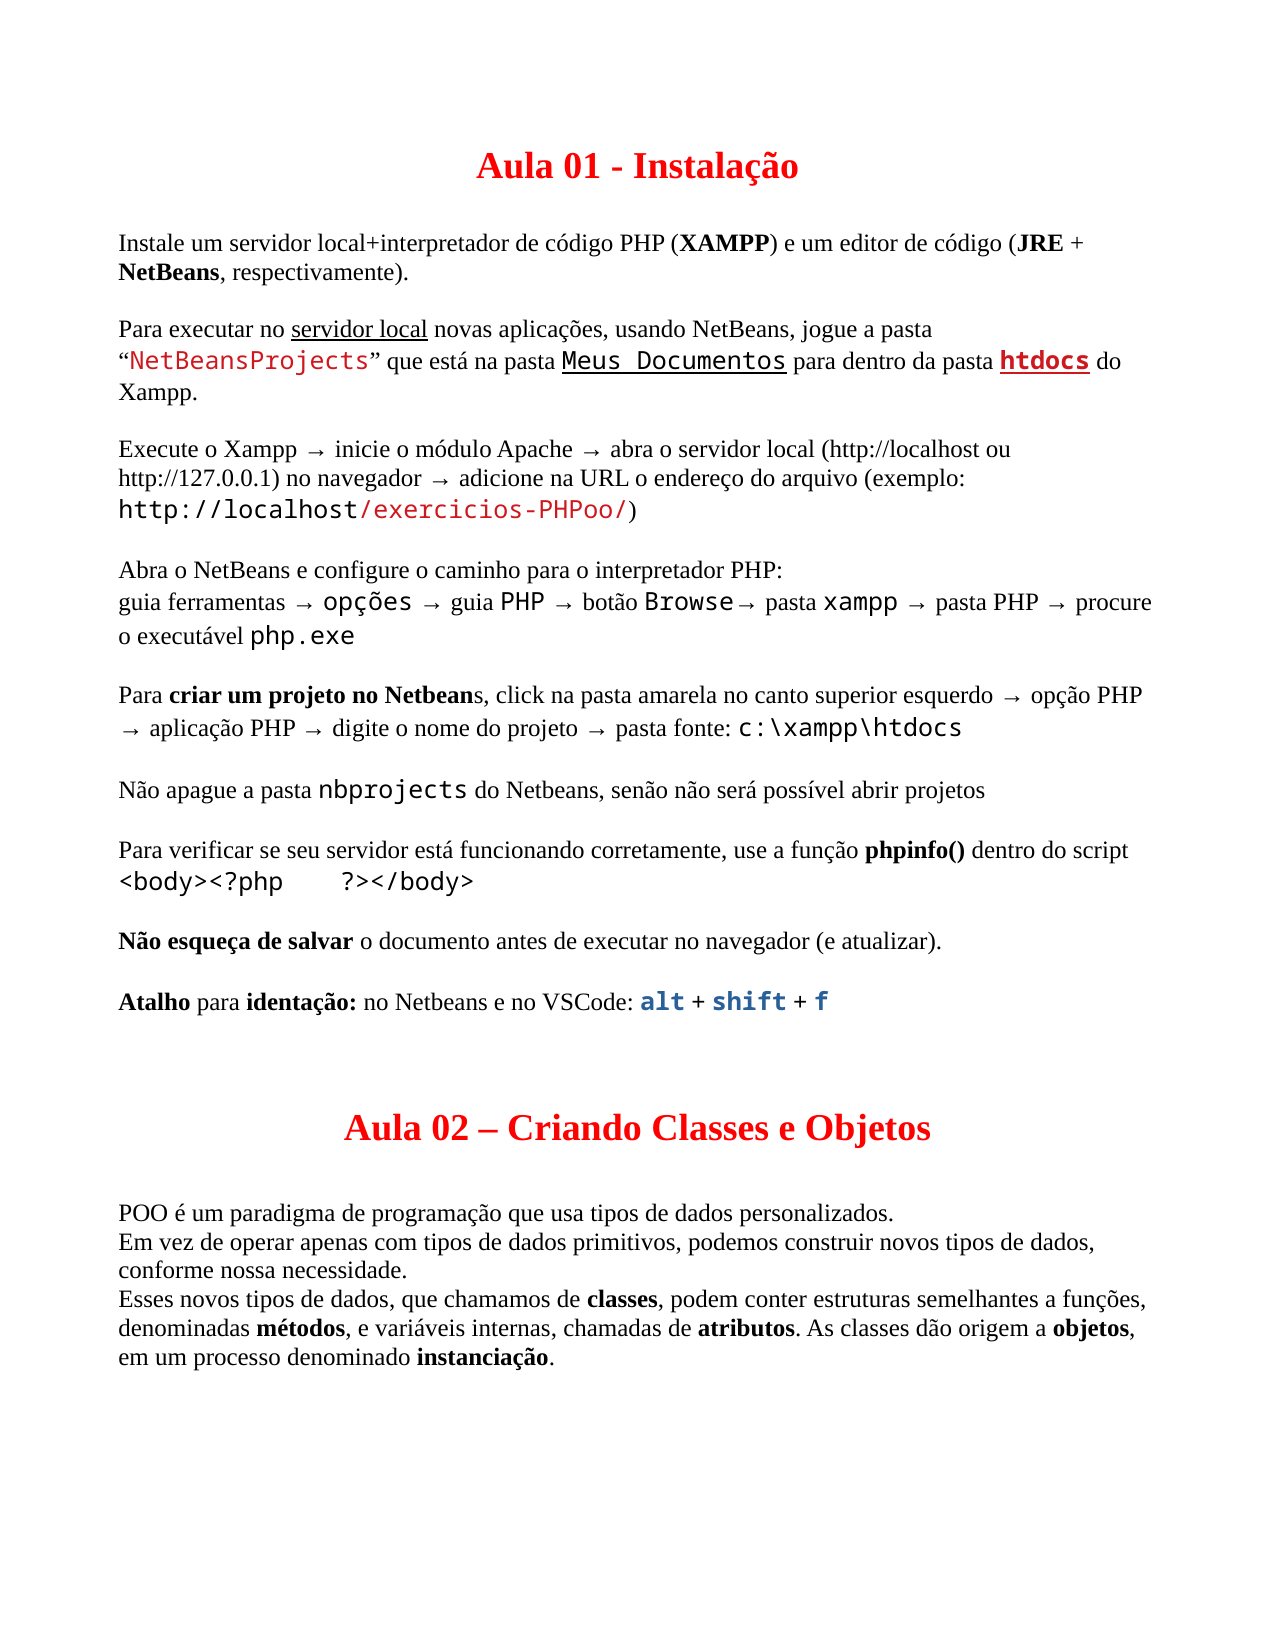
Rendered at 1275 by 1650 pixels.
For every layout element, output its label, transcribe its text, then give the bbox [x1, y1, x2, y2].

subtitle Aula 01 - Instalação [118, 143, 1157, 187]
text POO é um paradigma de programação que usa tipos de dados personalizados. [118, 1198, 1157, 1227]
text Esses novos tipos de dados, que chamamos de classes, podem conter estruturas semelhantes a funções, denominadas métodos, e variáveis internas, chamadas de atributos. As classes dão origem a objetos, em um processo denominado instanciação. [118, 1284, 1157, 1371]
text Não esqueça de salvar o documento antes de executar no navegador (e atualizar). [118, 926, 1157, 955]
text Em vez de operar apenas com tipos de dados primitivos, podemos construir novos tipos de dados, conforme nossa necessidade. [118, 1227, 1157, 1284]
text Execute o Xampp → inicie o módulo Apache → abra o servidor local (http://localhost ou http://127.0.0.1) no navegador → adicione na URL o endereço do arquivo (exemplo: http://localhost/exercicios-PHPoo/) [118, 434, 1157, 526]
text Atalho para identação: no Netbeans e no VSCode: alt + shift + f [118, 984, 1157, 1018]
text Para verificar se seu servidor está funcionando corretamente, use a função phpinfo() dentro do script <body><?php ?></body> [118, 835, 1157, 898]
text Não apague a pasta nbprojects do Netbeans, senão não será possível abrir projetos [118, 772, 1157, 806]
subtitle Aula 02 – Criando Classes e Objetos [118, 1105, 1157, 1149]
text Abra o NetBeans e configure o caminho para o interpretador PHP: [118, 555, 1157, 584]
text Para executar no servidor local novas aplicações, usando NetBeans, jogue a pasta “NetBeansProjects” que está na pasta Meus Documentos para dentro da pasta htdocs do Xampp. [118, 314, 1157, 406]
text guia ferramentas → opções → guia PHP → botão Browse→ pasta xampp → pasta PHP → procure o executável php.exe [118, 584, 1157, 652]
text Para criar um projeto no Netbeans, click na pasta amarela no canto superior esquerdo → opção PHP → aplicação PHP → digite o nome do projeto → pasta fonte: c:\xampp\htdocs [118, 681, 1157, 743]
text Instale um servidor local+interpretador de código PHP (XAMPP) e um editor de código (JRE + NetBeans, respectivamente). [118, 228, 1157, 286]
